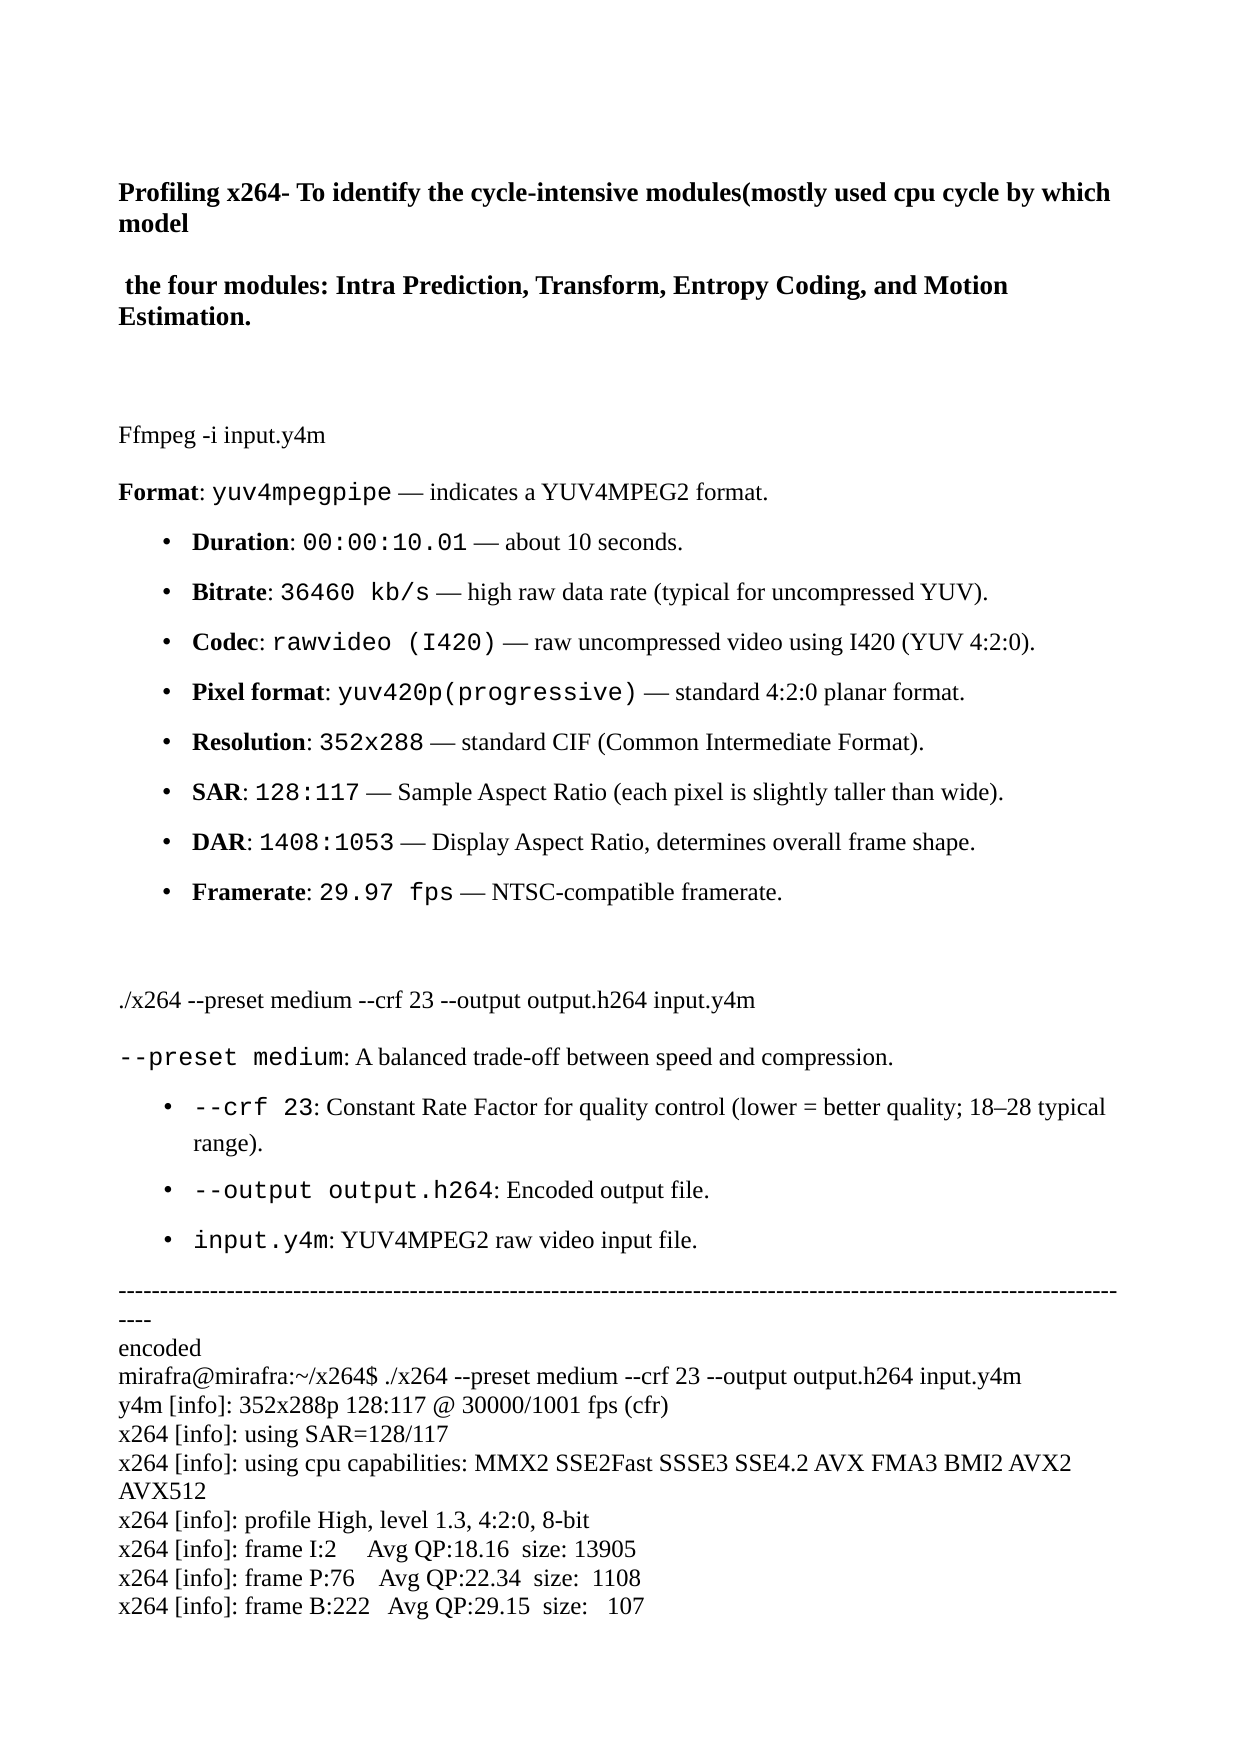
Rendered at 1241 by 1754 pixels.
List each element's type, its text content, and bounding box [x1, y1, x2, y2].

text y4m [info]: 352x288p 128:117 @ 30000/1001 fps (cfr) [118, 1390, 1122, 1419]
list --crf 23: Constant Rate Factor for quality control (lower = better quality; 18–28 typical range). [164, 1092, 1122, 1156]
text x264 [info]: using SAR=128/117 [118, 1419, 1122, 1448]
text Profiling x264- To identify the cycle-intensive modules(mostly used cpu cycle by which model [118, 176, 1122, 238]
text x264 [info]: frame B:222 Avg QP:29.15 size: 107 [118, 1591, 1122, 1620]
list Codec: rawvideo (I420) — raw uncompressed video using I420 (YUV 4:2:0). [162, 627, 1122, 658]
text Format: yuv4mpegpipe — indicates a YUV4MPEG2 format. [118, 477, 1122, 508]
text x264 [info]: frame I:2 Avg QP:18.16 size: 13905 [118, 1534, 1122, 1563]
list SAR: 128:117 — Sample Aspect Ratio (each pixel is slightly taller than wide). [162, 777, 1122, 808]
text encoded [118, 1333, 1122, 1361]
text ./x264 --preset medium --crf 23 --output output.h264 input.y4m [118, 985, 1122, 1014]
text ---------------------------------------------------------------------------------------------------------------------------- [118, 1275, 1122, 1333]
text Ffmpeg -i input.y4m [118, 420, 1122, 449]
list input.y4m: YUV4MPEG2 raw video input file. [164, 1225, 1122, 1256]
list Bitrate: 36460 kb/s — high raw data rate (typical for uncompressed YUV). [162, 577, 1122, 608]
list Pixel format: yuv420p(progressive) — standard 4:2:0 planar format. [162, 677, 1122, 708]
list --output output.h264: Encoded output file. [164, 1175, 1122, 1206]
list Framerate: 29.97 fps — NTSC-compatible framerate. [162, 877, 1122, 908]
text x264 [info]: profile High, level 1.3, 4:2:0, 8-bit [118, 1505, 1122, 1534]
text mirafra@mirafra:~/x264$ ./x264 --preset medium --crf 23 --output output.h264 input.y4m [118, 1361, 1122, 1390]
list Duration: 00:00:10.01 — about 10 seconds. [162, 527, 1122, 558]
list DAR: 1408:1053 — Display Aspect Ratio, determines overall frame shape. [162, 827, 1122, 858]
text --preset medium: A balanced trade-off between speed and compression. [118, 1042, 1122, 1073]
list Resolution: 352x288 — standard CIF (Common Intermediate Format). [162, 727, 1122, 758]
text x264 [info]: frame P:76 Avg QP:22.34 size: 1108 [118, 1563, 1122, 1591]
text the four modules: Intra Prediction, Transform, Entropy Coding, and Motion Estimation. [118, 269, 1122, 331]
text x264 [info]: using cpu capabilities: MMX2 SSE2Fast SSSE3 SSE4.2 AVX FMA3 BMI2 AVX2 AVX512 [118, 1448, 1122, 1505]
